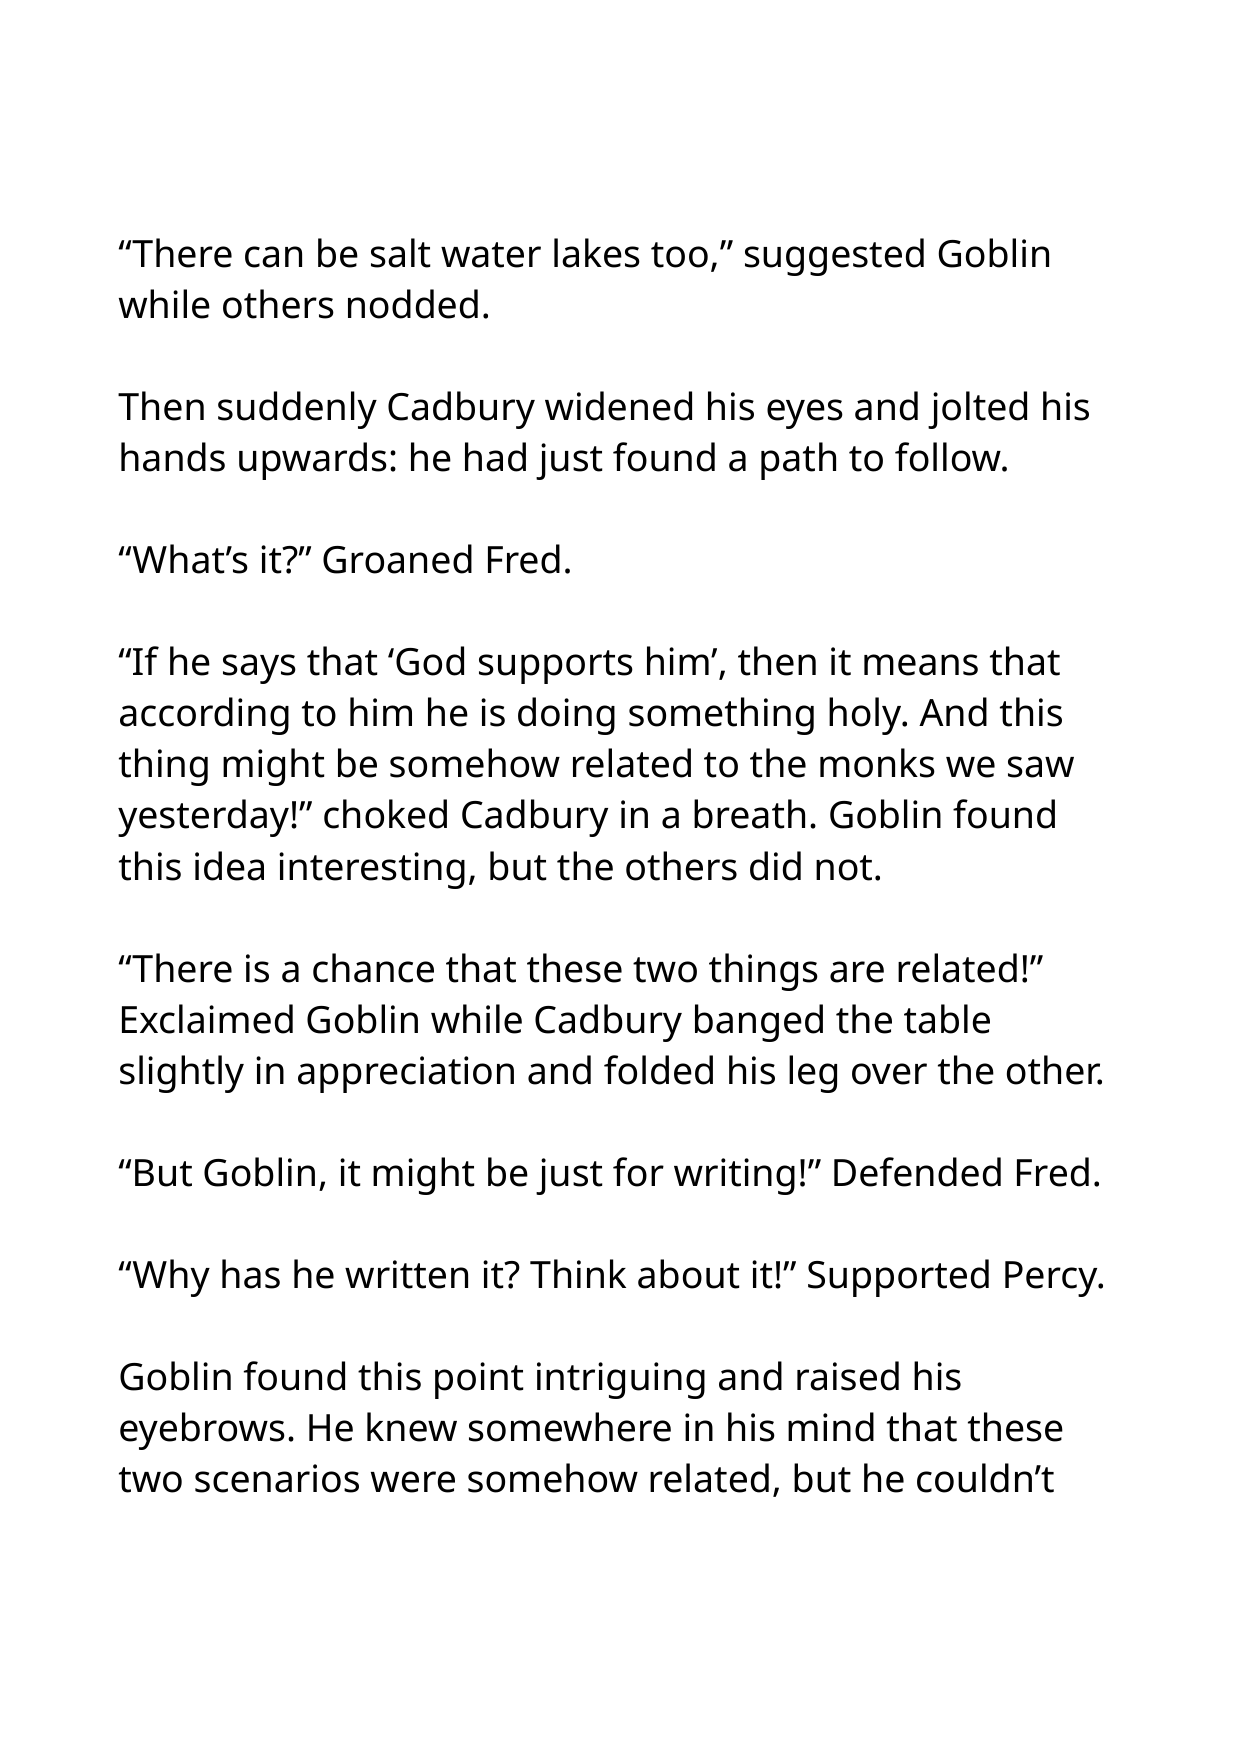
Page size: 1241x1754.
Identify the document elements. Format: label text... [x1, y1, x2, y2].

text “What’s it?” Groaned Fred. [118, 534, 1122, 585]
text Then suddenly Cadbury widened his eyes and jolted his hands upwards: he had just found a path to follow. [118, 381, 1122, 483]
text “There is a chance that these two things are related!” Exclaimed Goblin while Cadbury banged the table slightly in appreciation and folded his leg over the other. [118, 942, 1122, 1095]
text “But Goblin, it might be just for writing!” Defended Fred. [118, 1146, 1122, 1197]
text “If he says that ‘God supports him’, then it means that according to him he is doing something holy. And this thing might be somehow related to the monks we saw yesterday!” choked Cadbury in a breath. Goblin found this idea interesting, but the others did not. [118, 636, 1122, 891]
text “There can be salt water lakes too,” suggested Goblin while others nodded. [118, 227, 1122, 329]
text “Why has he written it? Think about it!” Supported Percy. [118, 1248, 1122, 1299]
text Goblin found this point intriguing and raised his eyebrows. He knew somewhere in his mind that these two scenarios were somehow related, but he couldn’t [118, 1350, 1122, 1503]
